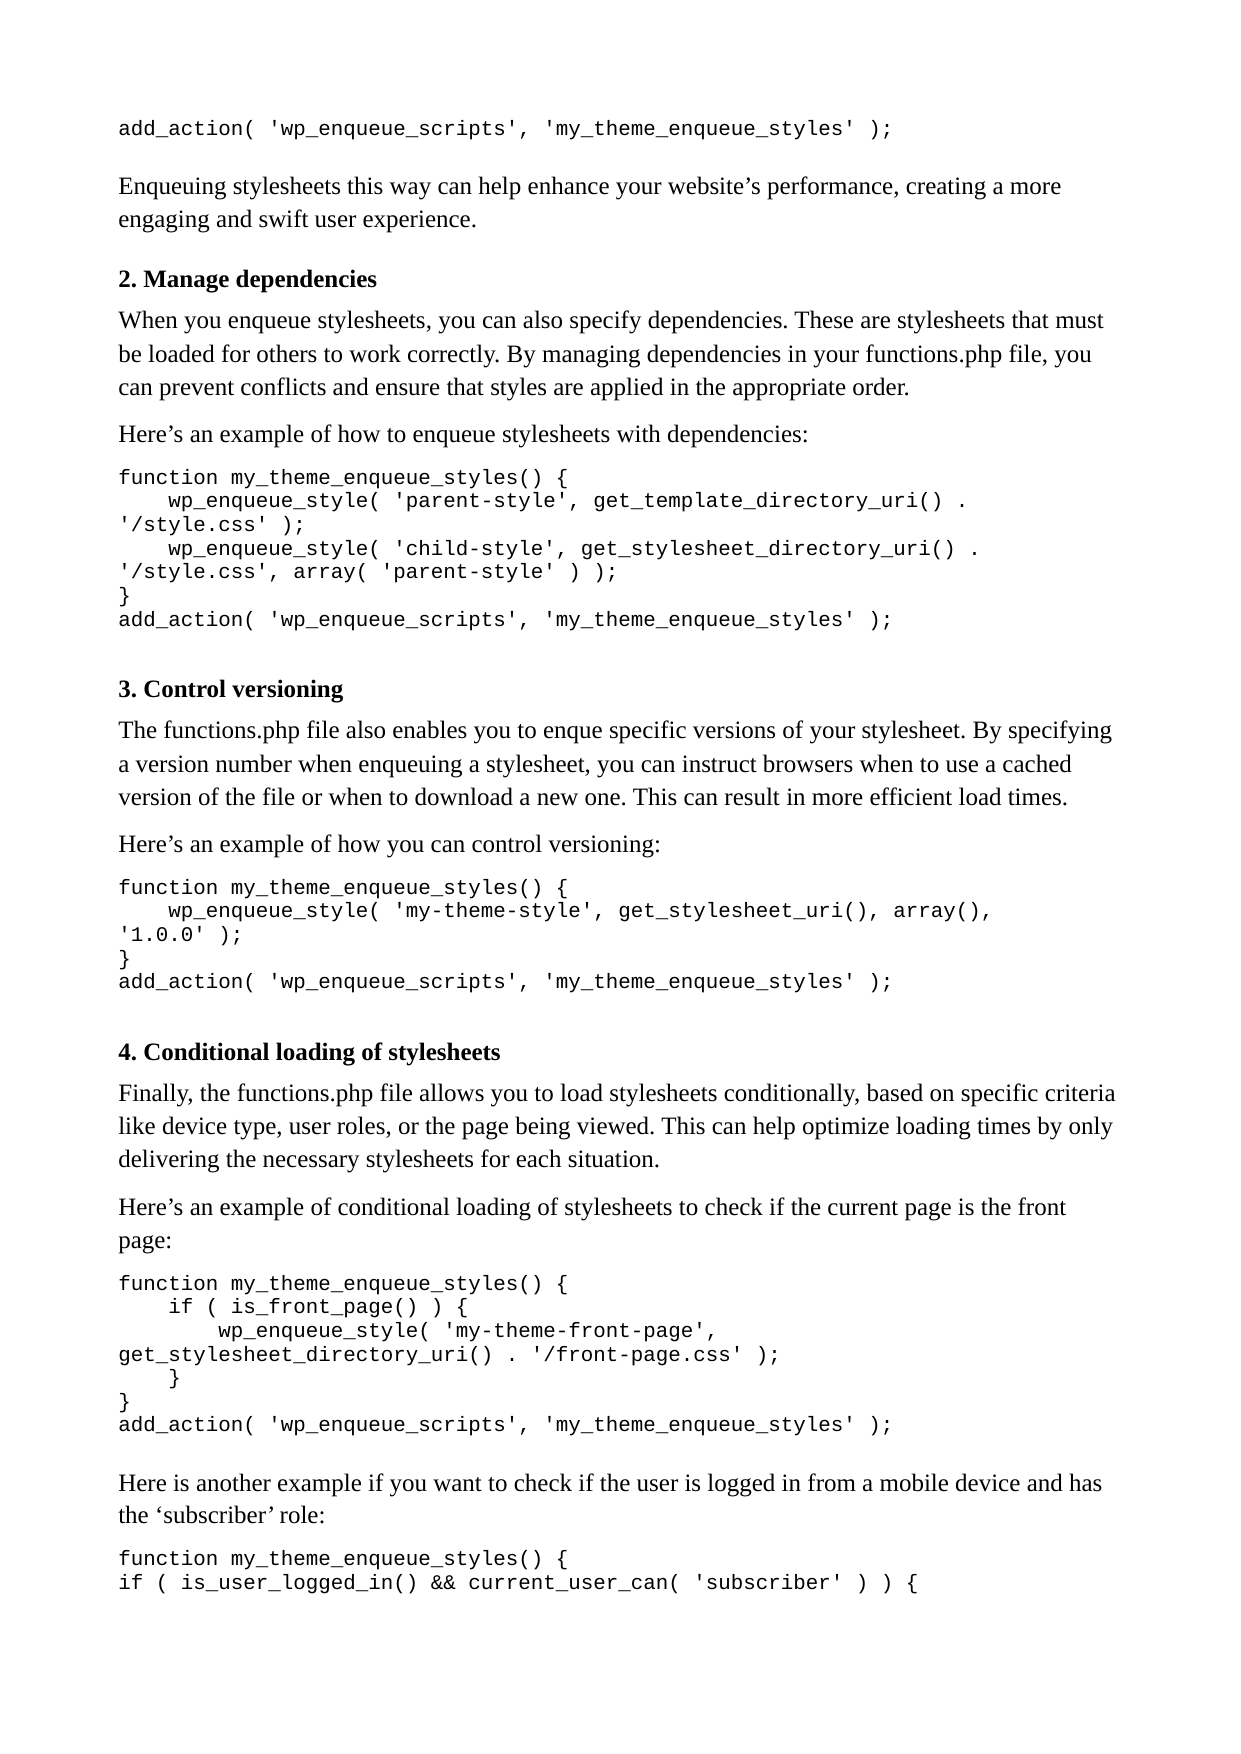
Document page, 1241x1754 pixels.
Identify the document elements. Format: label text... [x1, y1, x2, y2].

text Finally, the functions.php file allows you to load stylesheets conditionally, based on specific criteria like device type, user roles, or the page being viewed. This can help optimize loading times by only delivering the necessary stylesheets for each situation. [118, 1078, 1122, 1173]
text add_action( 'wp_enqueue_scripts', 'my_theme_enqueue_styles' ); [118, 609, 1122, 632]
subtitle 4. Conditional loading of stylesheets [118, 1037, 1122, 1066]
text The functions.php file also enables you to enque specific versions of your stylesheet. By specifying a version number when enqueuing a stylesheet, you can instruct browsers when to use a cached version of the file or when to download a new one. This can result in more efficient load times. [118, 716, 1122, 810]
text add_action( 'wp_enqueue_scripts', 'my_theme_enqueue_styles' ); [118, 118, 1122, 142]
text add_action( 'wp_enqueue_scripts', 'my_theme_enqueue_styles' ); [118, 1414, 1122, 1438]
text } [118, 1391, 1122, 1414]
text Here is another example if you want to check if the user is logged in from a mobile device and has the ‘subscriber’ role: [118, 1468, 1122, 1529]
text add_action( 'wp_enqueue_scripts', 'my_theme_enqueue_styles' ); [118, 971, 1122, 995]
text function my_theme_enqueue_styles() { [118, 467, 1122, 491]
text wp_enqueue_style( 'parent-style', get_template_directory_uri() . '/style.css' ); [118, 491, 1122, 538]
text Here’s an example of conditional loading of stylesheets to check if the current page is the front page: [118, 1192, 1122, 1254]
text wp_enqueue_style( 'child-style', get_stylesheet_directory_uri() . '/style.css', array( 'parent-style' ) ); [118, 538, 1122, 585]
text When you enqueue stylesheets, you can also specify dependencies. These are stylesheets that must be loaded for others to work correctly. By managing dependencies in your functions.php file, you can prevent conflicts and ensure that styles are applied in the appropriate order. [118, 306, 1122, 400]
text if ( is_front_page() ) { [118, 1296, 1122, 1320]
text function my_theme_enqueue_styles() { [118, 1548, 1122, 1572]
text function my_theme_enqueue_styles() { [118, 1273, 1122, 1296]
subtitle 2. Manage dependencies [118, 264, 1122, 293]
text wp_enqueue_style( 'my-theme-front-page', get_stylesheet_directory_uri() . '/front-page.css' ); [118, 1320, 1122, 1367]
text } [118, 1367, 1122, 1391]
text if ( is_user_logged_in() && current_user_can( 'subscriber' ) ) { [118, 1572, 1122, 1596]
text } [118, 585, 1122, 609]
subtitle 3. Control versioning [118, 674, 1122, 703]
text Here’s an example of how you can control versioning: [118, 829, 1122, 858]
text function my_theme_enqueue_styles() { [118, 877, 1122, 901]
text Enqueuing stylesheets this way can help enhance your website’s performance, creating a more engaging and swift user experience. [118, 171, 1122, 233]
text Here’s an example of how to enqueue stylesheets with dependencies: [118, 419, 1122, 448]
text } [118, 948, 1122, 971]
text wp_enqueue_style( 'my-theme-style', get_stylesheet_uri(), array(), '1.0.0' ); [118, 901, 1122, 948]
